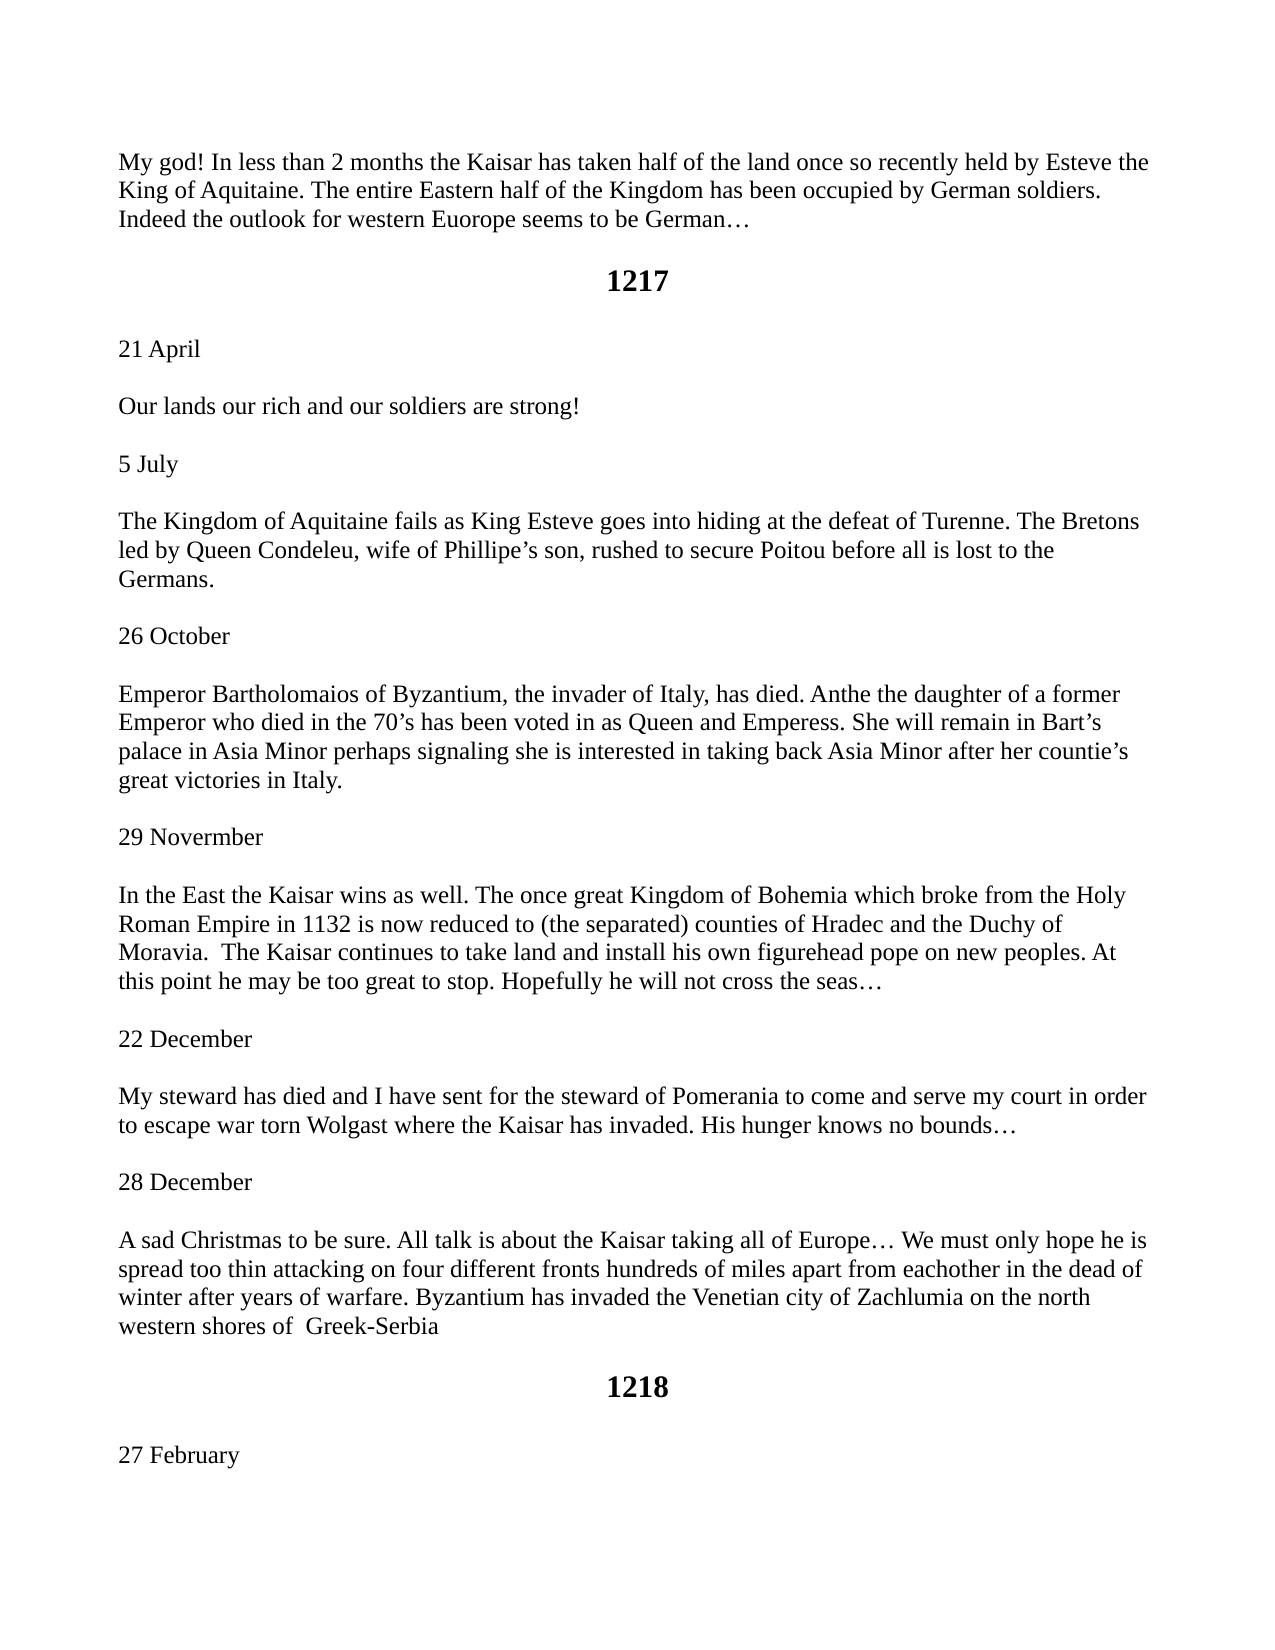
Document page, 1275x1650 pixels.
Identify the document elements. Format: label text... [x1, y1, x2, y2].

text A sad Christmas to be sure. All talk is about the Kaisar taking all of Europe… We must only hope he is spread too thin attacking on four different fronts hundreds of miles apart from eachother in the dead of winter after years of warfare. Byzantium has invaded the Venetian city of Zachlumia on the north western shores of Greek-Serbia [118, 1225, 1157, 1340]
text The Kingdom of Aquitaine fails as King Esteve goes into hiding at the defeat of Turenne. The Bretons led by Queen Condeleu, wife of Phillipe’s son, rushed to secure Poitou before all is lost to the Germans. [118, 506, 1157, 592]
text 21 April [118, 334, 1157, 362]
text 27 February [118, 1441, 1157, 1469]
text 1218 [118, 1369, 1157, 1405]
text In the East the Kaisar wins as well. The once great Kingdom of Bohemia which broke from the Holy Roman Empire in 1132 is now reduced to (the separated) counties of Hradec and the Duchy of Moravia. The Kaisar continues to take land and install his own figurehead pope on new peoples. At this point he may be too great to stop. Hopefully he will not cross the seas… [118, 880, 1157, 995]
text Emperor Bartholomaios of Byzantium, the invader of Italy, has died. Anthe the daughter of a former Emperor who died in the 70’s has been voted in as Queen and Emperess. She will remain in Bart’s palace in Asia Minor perhaps signaling she is interested in taking back Asia Minor after her countie’s great victories in Italy. [118, 679, 1157, 794]
text 29 Novermber [118, 822, 1157, 851]
text Our lands our rich and our soldiers are strong! [118, 391, 1157, 420]
text 22 December [118, 1024, 1157, 1052]
text 26 October [118, 621, 1157, 650]
text My god! In less than 2 months the Kaisar has taken half of the land once so recently held by Esteve the King of Aquitaine. The entire Eastern half of the Kingdom has been occupied by German soldiers. Indeed the outlook for western Euorope seems to be German… [118, 147, 1157, 233]
text 28 December [118, 1167, 1157, 1196]
text My steward has died and I have sent for the steward of Pomerania to come and serve my court in order to escape war torn Wolgast where the Kaisar has invaded. His hunger knows no bounds… [118, 1081, 1157, 1139]
text 1217 [118, 262, 1157, 298]
text 5 July [118, 449, 1157, 477]
